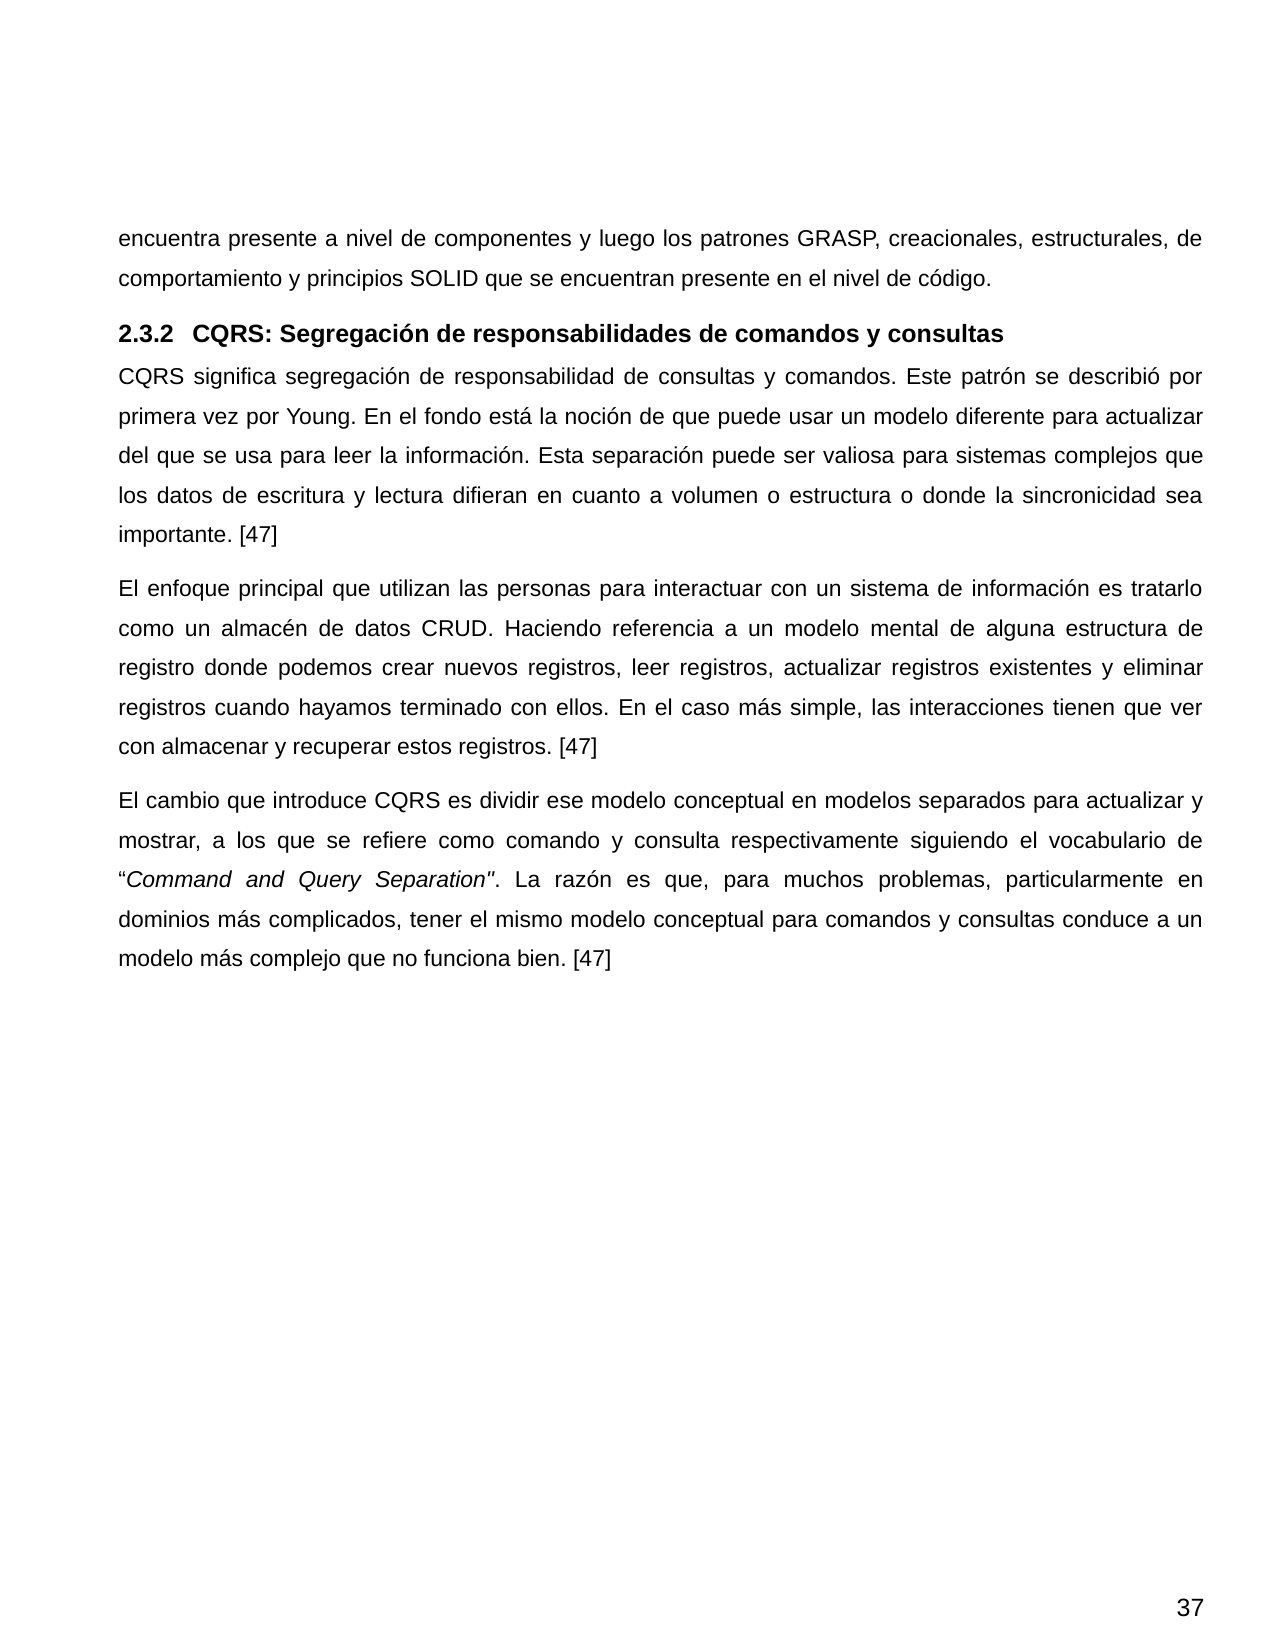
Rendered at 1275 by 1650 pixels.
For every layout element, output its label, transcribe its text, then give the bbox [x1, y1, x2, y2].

text El cambio que introduce CQRS es dividir ese modelo conceptual en modelos separados para actualizar y mostrar, a los que se refiere como comando y consulta respectivamente siguiendo el vocabulario de “Command and Query Separation". La razón es que, para muchos problemas, particularmente en dominios más complicados, tener el mismo modelo conceptual para comandos y consultas conduce a un modelo más complejo que no funciona bien. [47] [118, 787, 1204, 971]
text CQRS significa segregación de responsabilidad de consultas y comandos. Este patrón se describió por primera vez por Young. En el fondo está la noción de que puede usar un modelo diferente para actualizar del que se usa para leer la información. Esta separación puede ser valiosa para sistemas complejos que los datos de escritura y lectura difieran en cuanto a volumen o estructura o donde la sincronicidad sea importante. [47] [118, 363, 1204, 547]
text encuentra presente a nivel de componentes y luego los patrones GRASP, creacionales, estructurales, de comportamiento y principios SOLID que se encuentran presente en el nivel de código. [118, 225, 1204, 291]
text El enfoque principal que utilizan las personas para interactuar con un sistema de información es tratarlo como un almacén de datos CRUD. Haciendo referencia a un modelo mental de alguna estructura de registro donde podemos crear nuevos registros, leer registros, actualizar registros existentes y eliminar registros cuando hayamos terminado con ellos. En el caso más simple, las interacciones tienen que ver con almacenar y recuperar estos registros. [47] [118, 575, 1204, 759]
subtitle CQRS: Segregación de responsabilidades de comandos y consultas [118, 318, 1204, 347]
